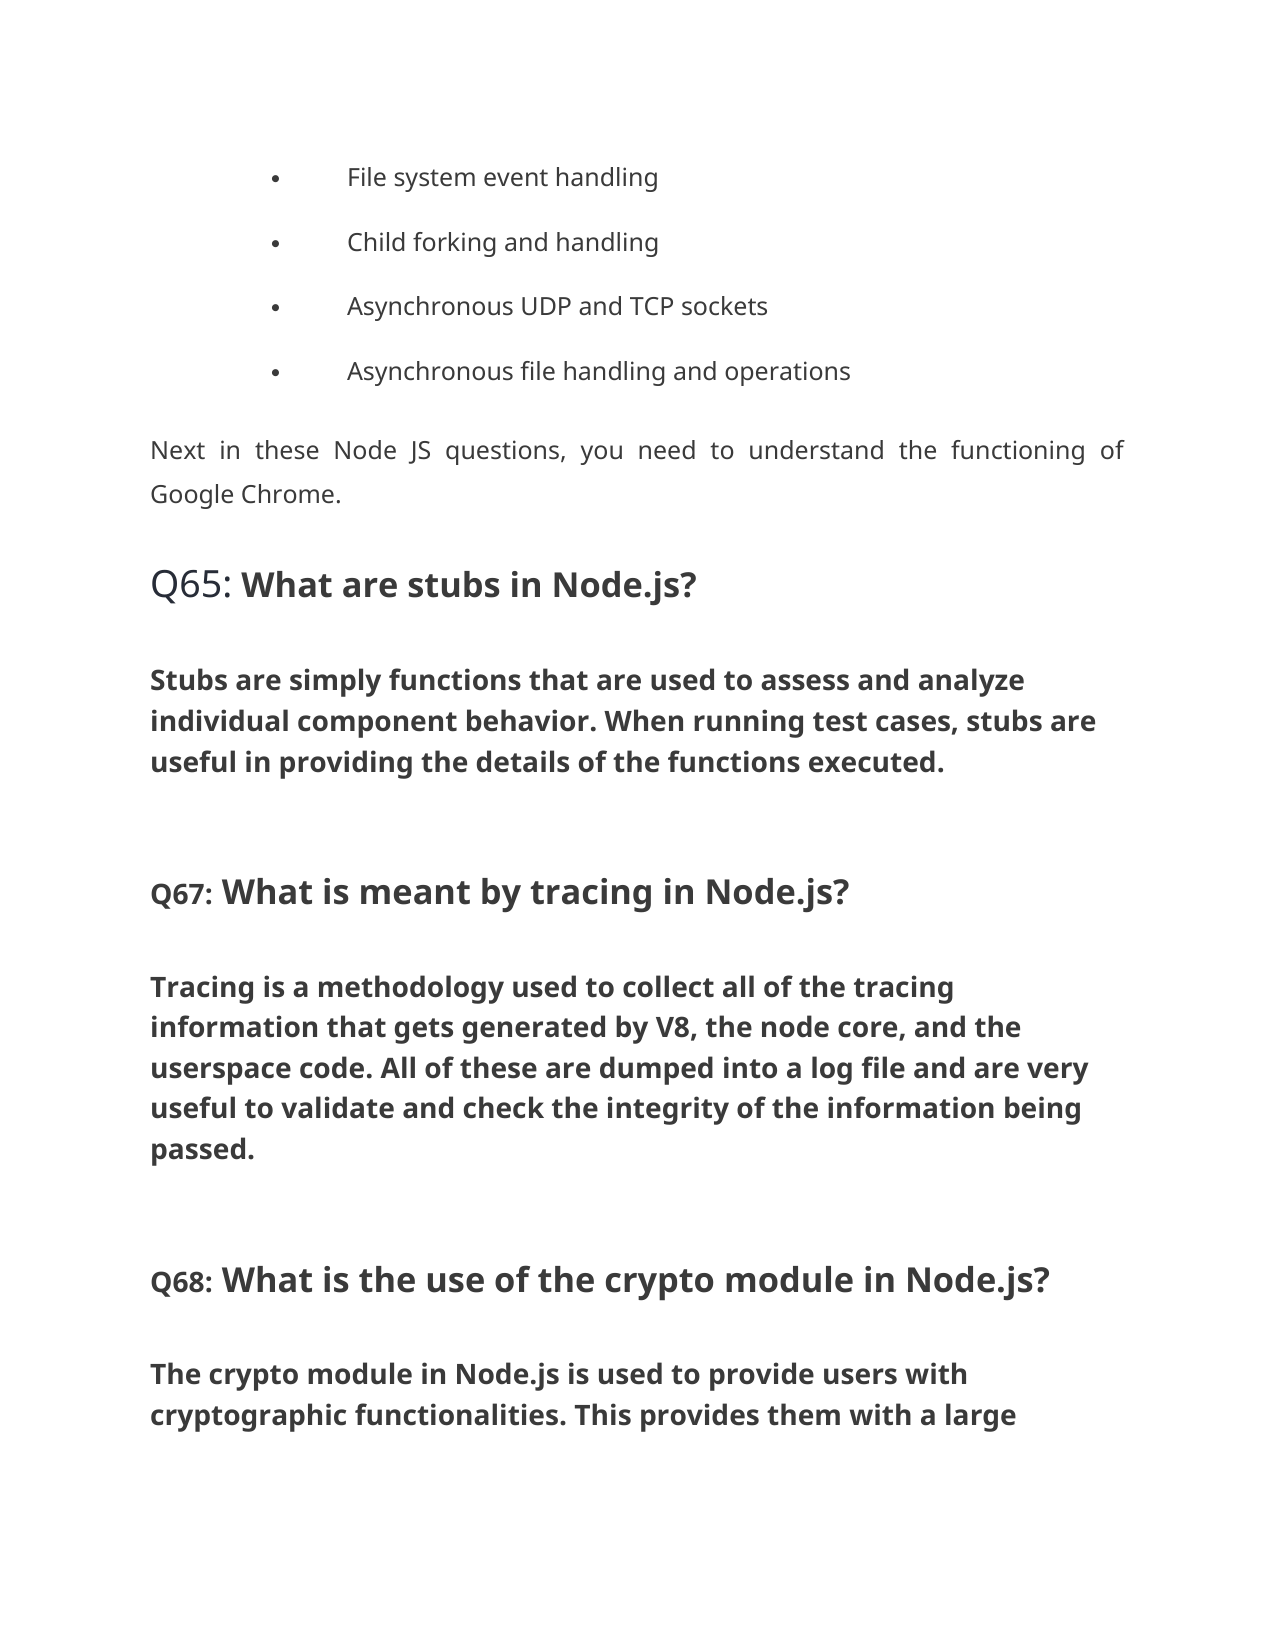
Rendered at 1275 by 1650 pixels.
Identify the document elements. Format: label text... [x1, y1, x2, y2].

list Asynchronous file handling and operations [272, 344, 1125, 387]
subtitle Stubs are simply functions that are used to assess and analyze individual component behavior. When running test cases, stubs are useful in providing the details of the functions executed. [150, 658, 1125, 780]
text Next in these Node JS questions, you need to understand the functioning of Google Chrome. [150, 423, 1125, 510]
list Child forking and handling [272, 214, 1125, 258]
list File system event handling [272, 150, 1125, 194]
list Asynchronous UDP and TCP sockets [272, 279, 1125, 323]
subtitle Tracing is a methodology used to collect all of the tracing information that gets generated by V8, the node core, and the userspace code. All of these are dumped into a log file and are very useful to validate and check the integrity of the information being passed. [150, 964, 1125, 1168]
subtitle Q67: What is meant by tracing in Node.js? [150, 864, 1125, 914]
subtitle Q68: What is the use of the crypto module in Node.js? [150, 1252, 1125, 1302]
subtitle The crypto module in Node.js is used to provide users with cryptographic functionalities. This provides them with a large [150, 1352, 1125, 1433]
subtitle Q65: What are stubs in Node.js? [150, 557, 1125, 608]
